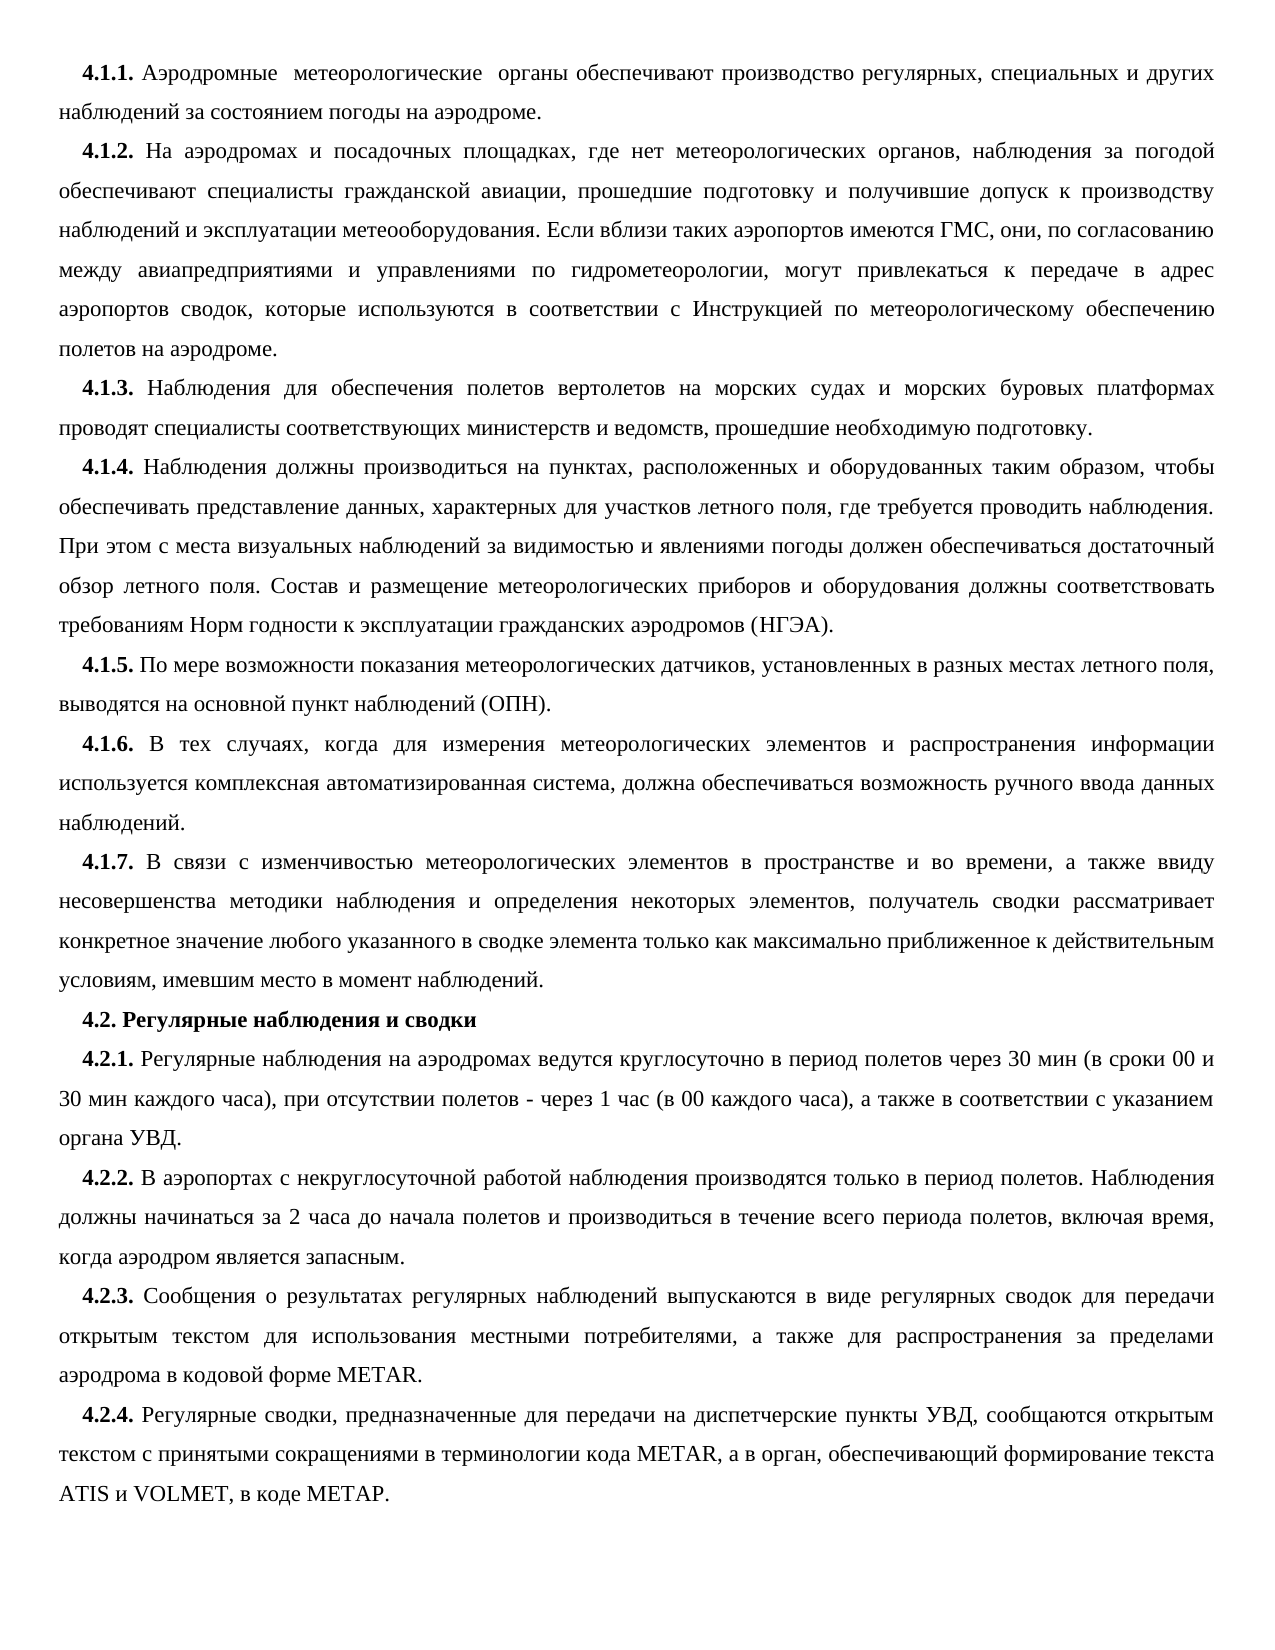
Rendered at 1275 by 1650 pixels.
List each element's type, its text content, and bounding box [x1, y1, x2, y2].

text 4.2.1. Регулярные наблюдения на аэродромах ведутся круглосуточно в период полетов через 30 мин (в сроки 00 и 30 мин каждого часа), при отсутствии полетов - через 1 час (в 00 каждого часа), а также в соответствии с указанием органа УВД. [58, 1046, 1216, 1151]
text 4.2.4. Регулярные сводки, предназначенные для передачи на диспетчерские пункты УВД, сообщаются открытым текстом с принятыми сокращениями в терминологии кода METAR, а в орган, обеспечивающий формирование текста ATIS и VOLMET, в коде МЕТАР. [58, 1401, 1216, 1506]
text 4.1.3. Наблюдения для обеспечения полетов вертолетов на морских судах и морских буровых платформах проводят специалисты соответствующих министерств и ведомств, прошедшие необходимую подготовку. [58, 374, 1216, 440]
text 4.1.2. На аэродромах и посадочных площадках, где нет метеорологических органов, наблюдения за погодой обеспечивают специалисты гражданской авиации, прошедшие подготовку и получившие допуск к производству наблюдений и эксплуатации метеооборудования. Если вблизи таких аэропортов имеются ГМС, они, по согласованию между авиапредприятиями и управлениями по гидрометеорологии, могут привлекаться к передаче в адрес аэропортов сводок, которые используются в соответствии с Инструкцией по метеорологическому обеспечению полетов на аэродроме. [58, 137, 1216, 361]
text 4.2. Регулярные наблюдения и сводки [58, 1006, 1216, 1032]
text 4.2.3. Сообщения о результатах регулярных наблюдений выпускаются в виде регулярных сводок для передачи открытым текстом для использования местными потребителями, а также для распространения за пределами аэродрома в кодовой форме METAR. [58, 1282, 1216, 1388]
text 4.1.6. В тех случаях, когда для измерения метеорологических элементов и распространения информации используется комплексная автоматизированная система, должна обеспечиваться возможность ручного ввода данных наблюдений. [58, 730, 1216, 835]
text 4.1.5. По мере возможности показания метеорологических датчиков, установленных в разных местах летного поля, выводятся на основной пункт наблюдений (ОПН). [58, 651, 1216, 717]
text 4.1.7. В связи с изменчивостью метеорологических элементов в пространстве и во времени, а также ввиду несовершенства методики наблюдения и определения некоторых элементов, получатель сводки рассматривает конкретное значение любого указанного в сводке элемента только как максимально приближенное к действительным условиям, имевшим место в момент наблюдений. [58, 848, 1216, 993]
text 4.1.4. Наблюдения должны производиться на пунктах, расположенных и оборудованных таким образом, чтобы обеспечивать представление данных, характерных для участков летного поля, где требуется проводить наблюдения. При этом с места визуальных наблюдений за видимостью и явлениями погоды должен обеспечиваться достаточный обзор летного поля. Состав и размещение метеорологических приборов и оборудования должны соответствовать требованиям Норм годности к эксплуатации гражданских аэродромов (#M12293 0 37902332 1839791606 1575328632 2697443001 2483551668 2138111772 2307404256 1729100952 24577НГЭА#S). [58, 453, 1216, 638]
text 4.1.1. Аэродромные метеорологические органы обеспечивают производство регулярных, специальных и других наблюдений за состоянием погоды на аэродроме. [58, 58, 1216, 124]
text 4.2.2. В аэропортах с некруглосуточной работой наблюдения производятся только в период полетов. Наблюдения должны начинаться за 2 часа до начала полетов и производиться в течение всего периода полетов, включая время, когда аэродром является запасным. [58, 1164, 1216, 1269]
